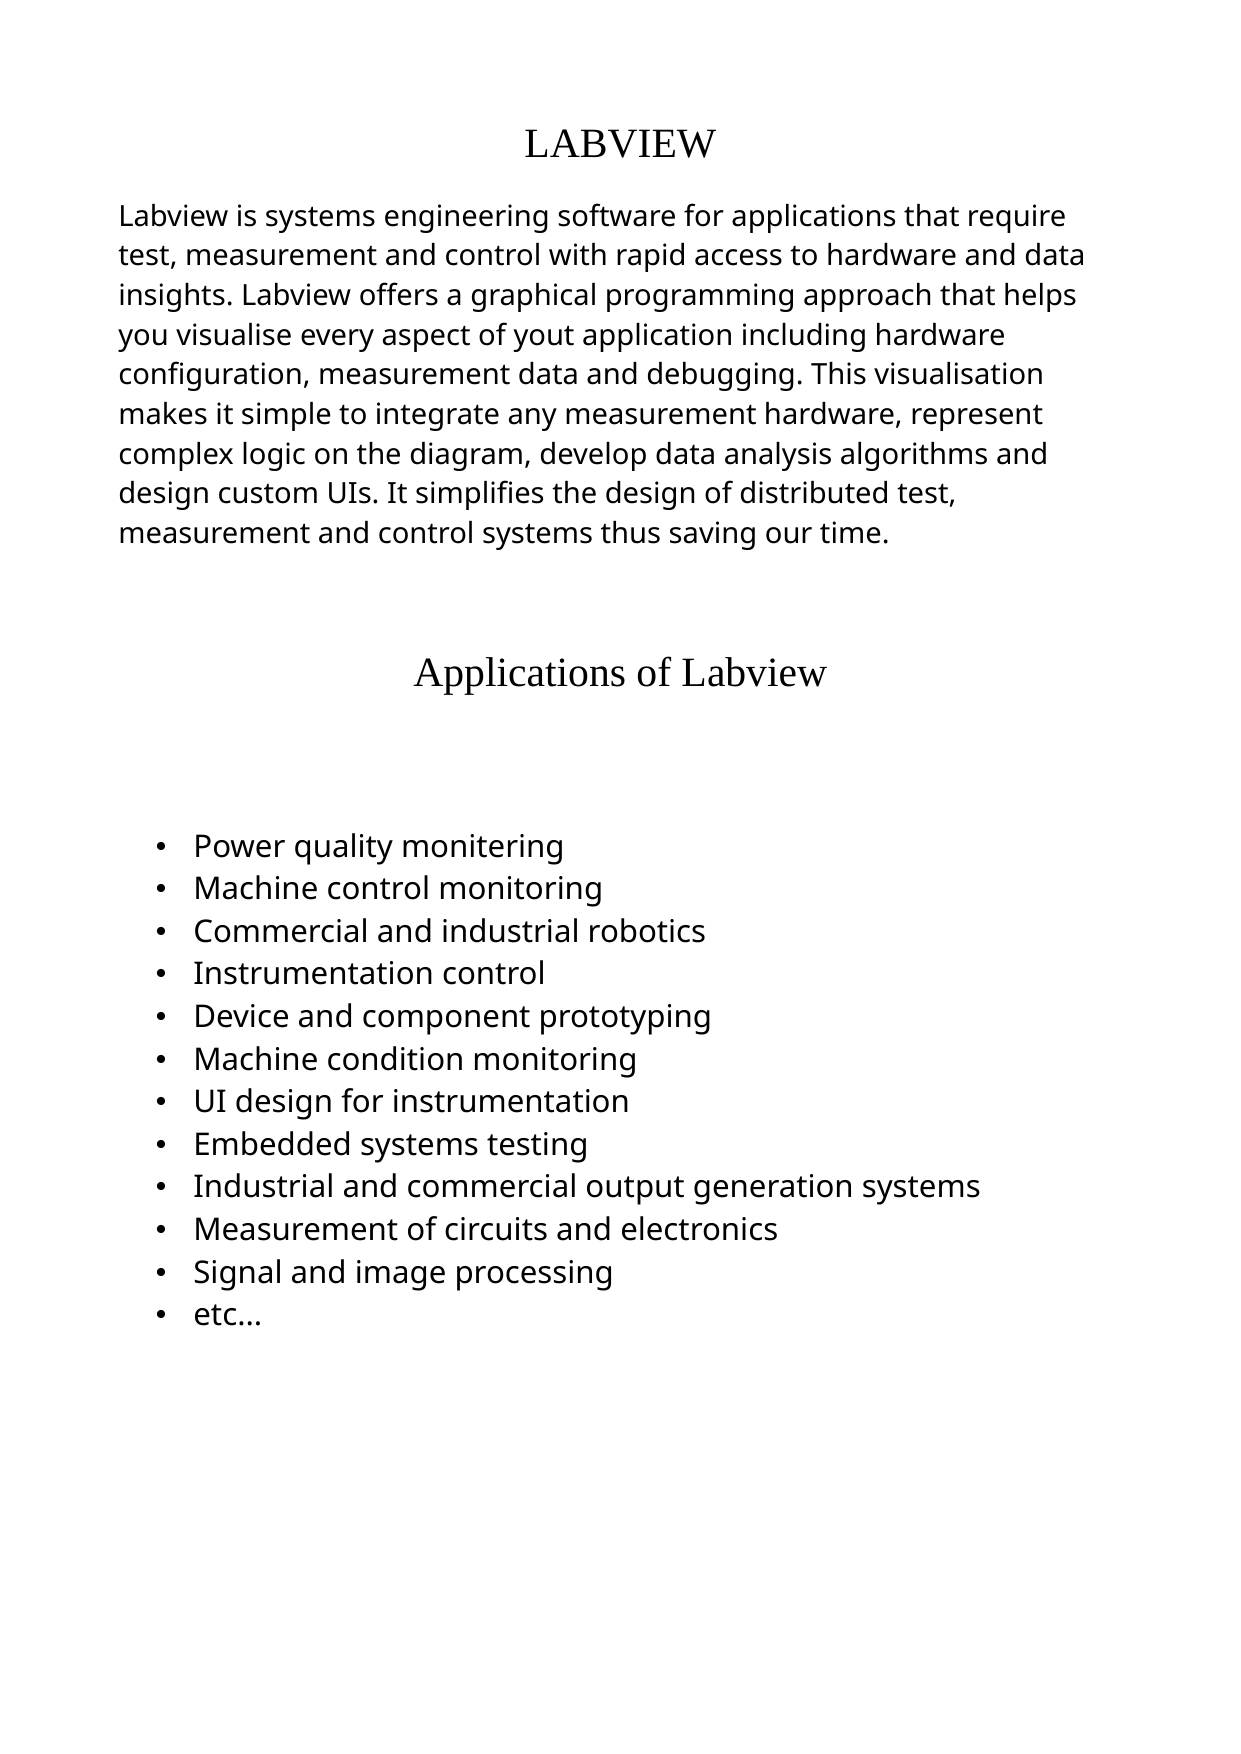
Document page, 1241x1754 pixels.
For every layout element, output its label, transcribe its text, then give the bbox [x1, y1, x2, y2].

text Labview is systems engineering software for applications that require test, measurement and control with rapid access to hardware and data insights. Labview offers a graphical programming approach that helps you visualise every aspect of yout application including hardware configuration, measurement data and debugging. This visualisation makes it simple to integrate any measurement hardware, represent complex logic on the diagram, develop data analysis algorithms and design custom UIs. It simplifies the design of distributed test, measurement and control systems thus saving our time. [118, 195, 1122, 552]
list Signal and image processing [156, 1249, 1122, 1292]
text LABVIEW [118, 118, 1122, 166]
list Commercial and industrial robotics [156, 909, 1122, 951]
list Device and component prototyping [156, 994, 1122, 1037]
list Machine condition monitoring [156, 1037, 1122, 1079]
list Power quality monitering [156, 823, 1122, 866]
list UI design for instrumentation [156, 1079, 1122, 1122]
list Machine control monitoring [156, 866, 1122, 909]
list Instrumentation control [156, 951, 1122, 994]
list Industrial and commercial output generation systems [156, 1164, 1122, 1207]
list Embedded systems testing [156, 1122, 1122, 1164]
text Applications of Labview [118, 648, 1122, 696]
list etc... [156, 1292, 1122, 1335]
list Measurement of circuits and electronics [156, 1207, 1122, 1249]
